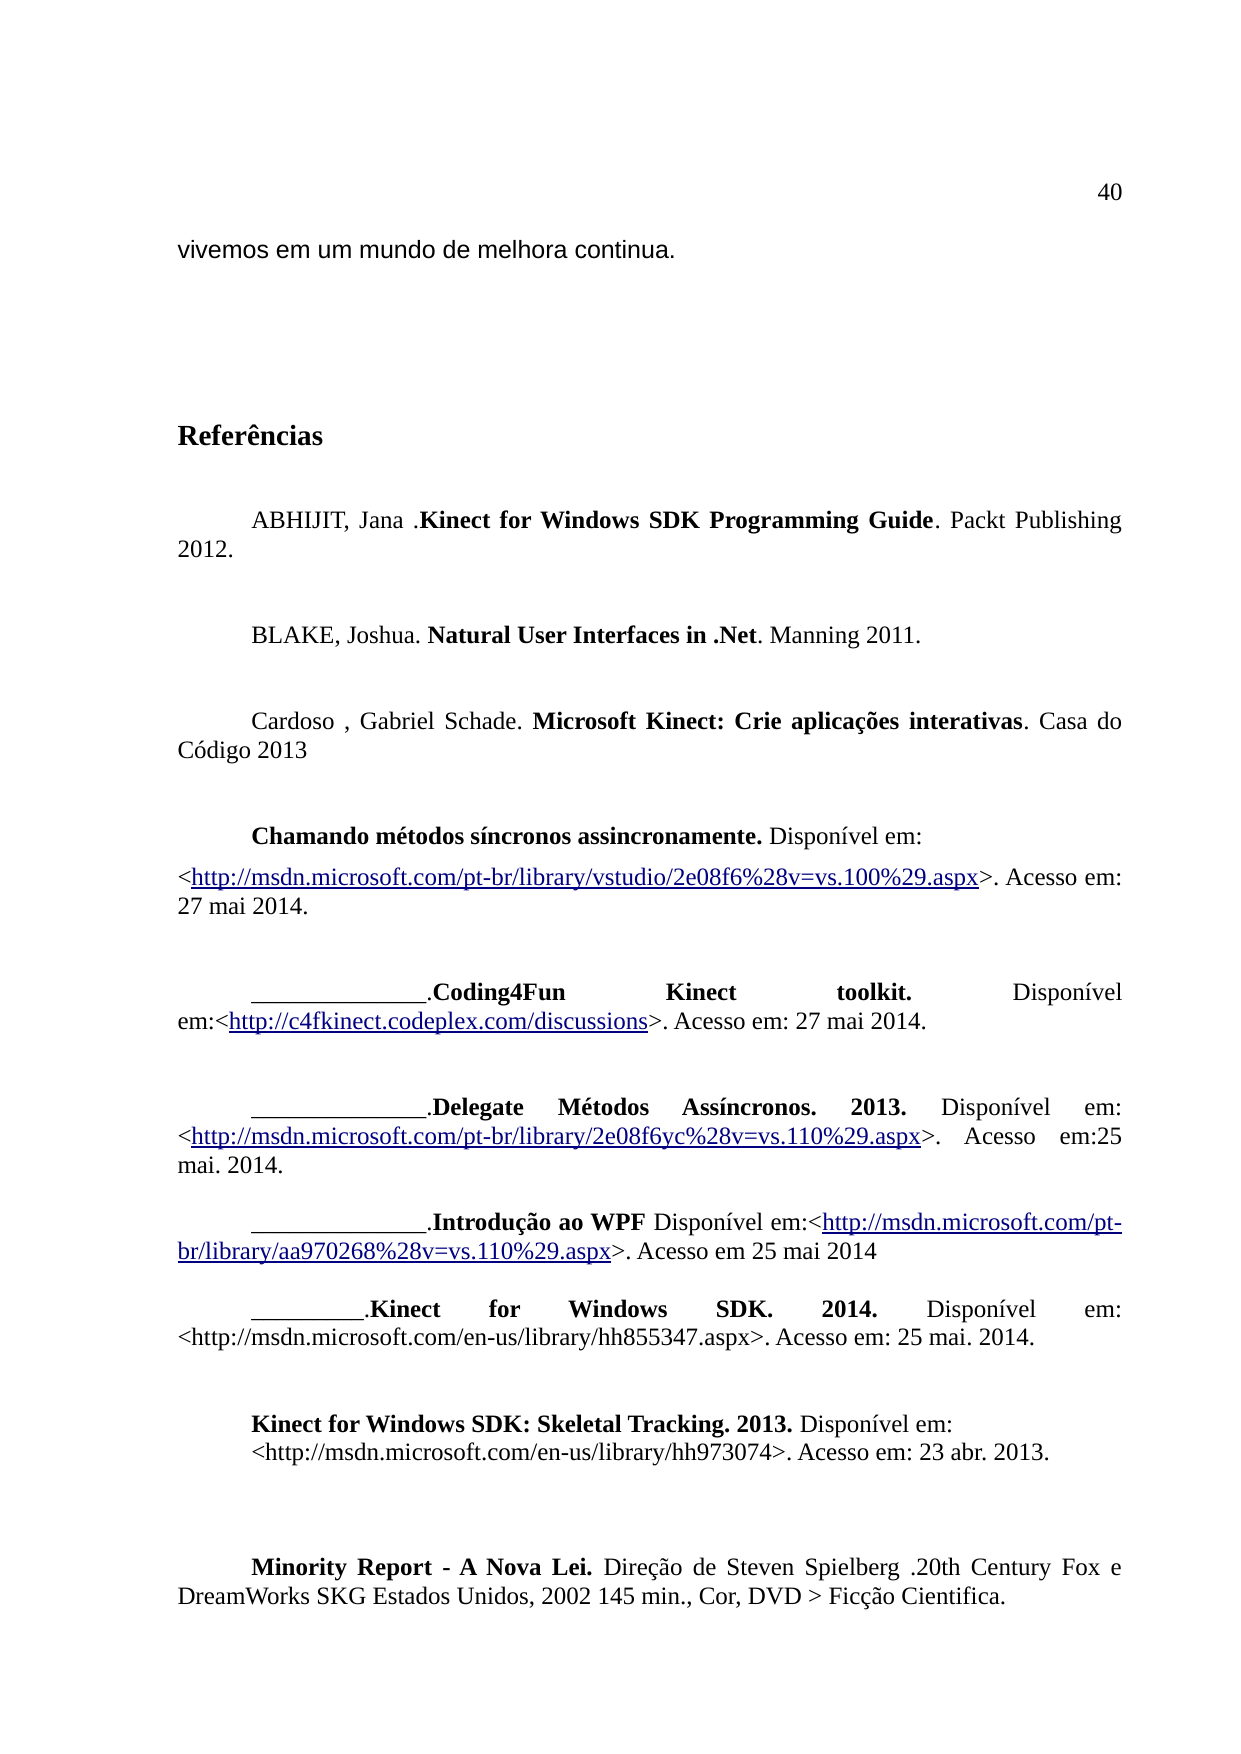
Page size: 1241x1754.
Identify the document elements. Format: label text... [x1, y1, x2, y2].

text ______________.Coding4Fun Kinect toolkit. Disponível em:<http://c4fkinect.codeplex.com/discussions>. Acesso em: 27 mai 2014. [177, 977, 1122, 1035]
text Chamando métodos síncronos assincronamente. Disponível em: [177, 821, 1122, 850]
text ______________.Delegate Métodos Assíncronos. 2013. Disponível em: <http://msdn.microsoft.com/pt-br/library/2e08f6yc%28v=vs.110%29.aspx>. Acesso em:25 mai. 2014. [177, 1092, 1122, 1179]
text ABHIJIT, Jana .Kinect for Windows SDK Programming Guide. Packt Publishing 2012. [177, 505, 1122, 562]
text _________.Kinect for Windows SDK. 2014. Disponível em: <http://msdn.microsoft.com/en-us/library/hh855347.aspx>. Acesso em: 25 mai. 2014. [177, 1294, 1122, 1351]
text <http://msdn.microsoft.com/en-us/library/hh973074>. Acesso em: 23 abr. 2013. [177, 1437, 1122, 1466]
text BLAKE, Joshua. Natural User Interfaces in .Net. Manning 2011. [177, 620, 1122, 649]
text Cardoso , Gabriel Schade. Microsoft Kinect: Crie aplicações interativas. Casa do Código 2013 [177, 706, 1122, 764]
text <http://msdn.microsoft.com/pt-br/library/vstudio/2e08f6%28v=vs.100%29.aspx>. Acesso em: 27 mai 2014. [177, 862, 1122, 920]
text Minority Report - A Nova Lei. Direção de Steven Spielberg .20th Century Fox e DreamWorks SKG Estados Unidos, 2002 145 min., Cor, DVD > Ficção Cientifica. [177, 1552, 1122, 1610]
subtitle Referências [177, 418, 1122, 451]
text vivemos em um mundo de melhora continua. [177, 235, 1122, 264]
text ______________.Introdução ao WPF Disponível em:<http://msdn.microsoft.com/pt-br/library/aa970268%28v=vs.110%29.aspx>. Acesso em 25 mai 2014 [177, 1207, 1122, 1265]
text Kinect for Windows SDK: Skeletal Tracking. 2013. Disponível em: [177, 1409, 1122, 1437]
